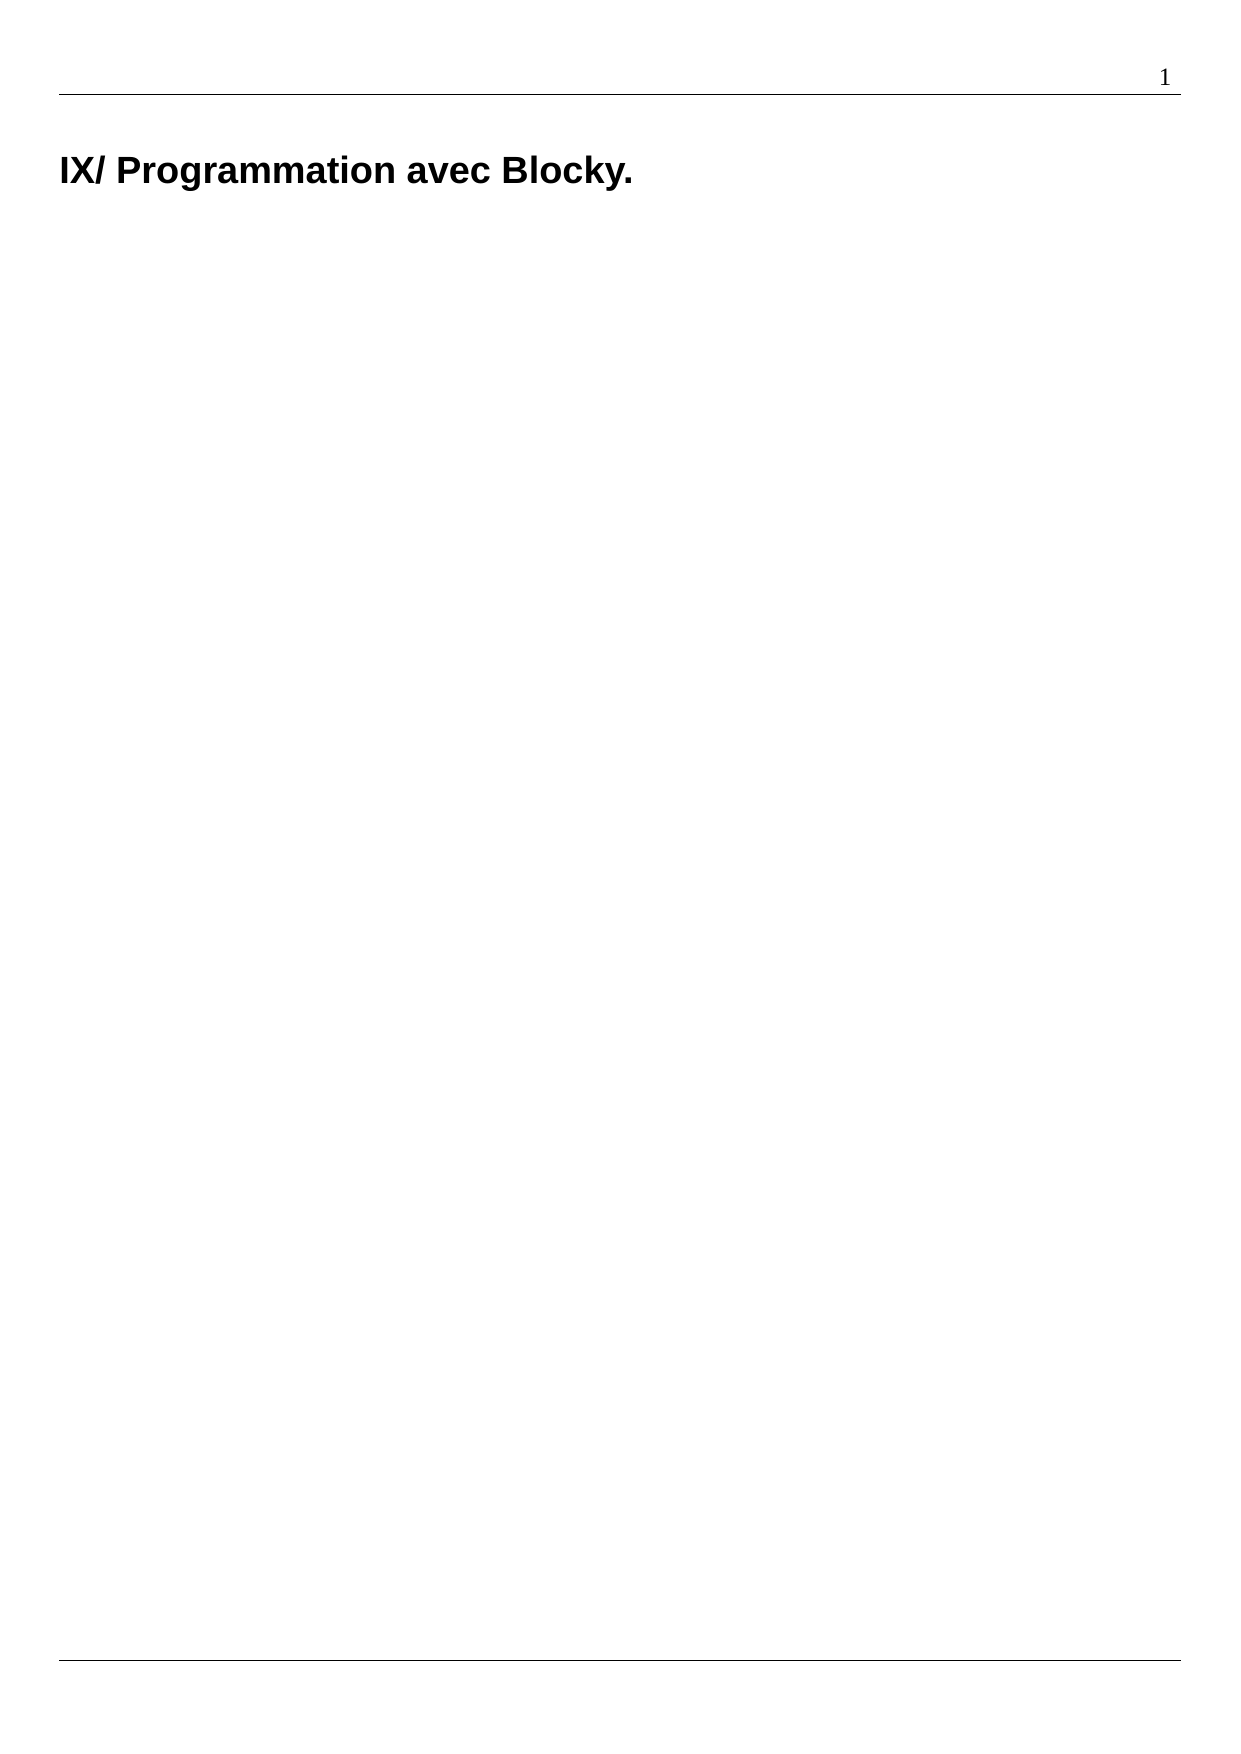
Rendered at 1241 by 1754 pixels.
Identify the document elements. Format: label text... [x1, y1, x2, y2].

subtitle IX/ Programmation avec Blocky. [59, 148, 1181, 192]
